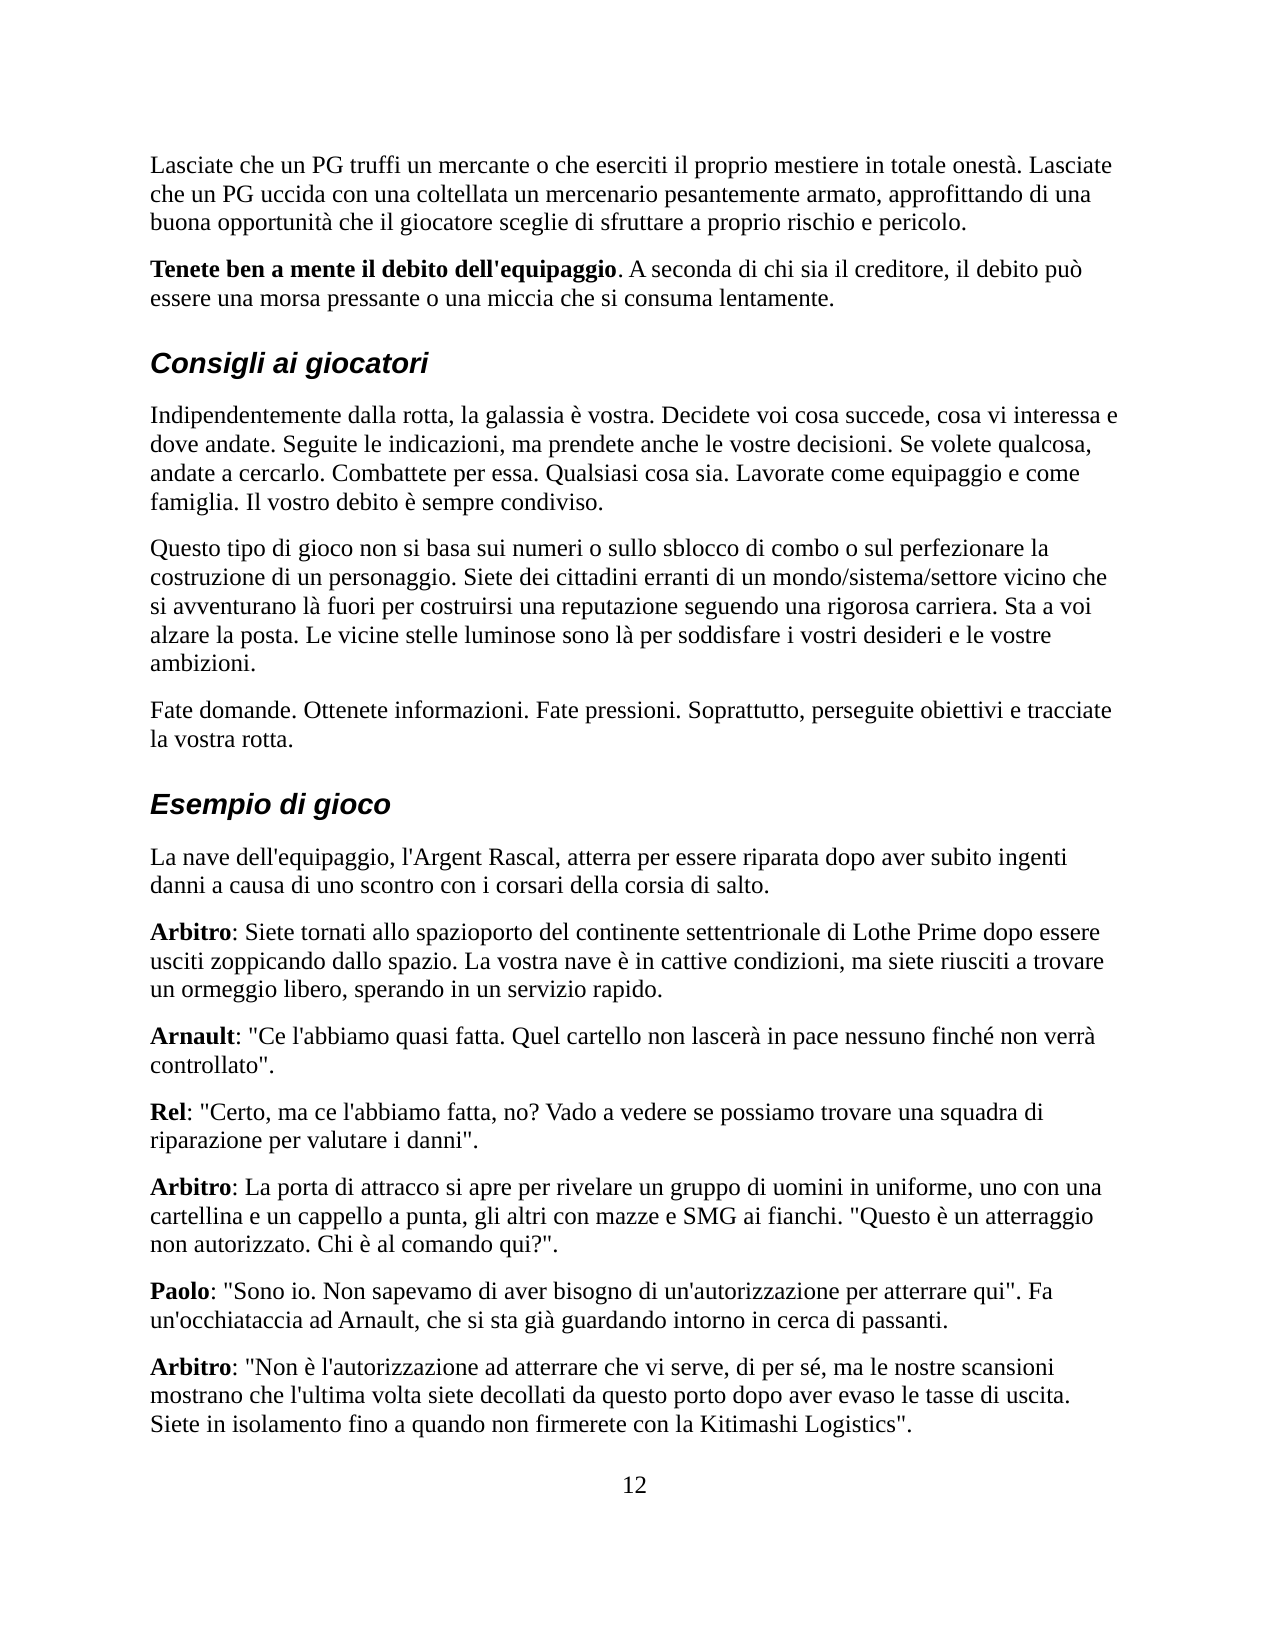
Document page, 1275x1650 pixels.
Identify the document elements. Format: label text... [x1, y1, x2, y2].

subtitle Consigli ai giocatori [150, 346, 1125, 379]
text Fate domande. Ottenete informazioni. Fate pressioni. Soprattutto, perseguite obiettivi e tracciate la vostra rotta. [150, 695, 1125, 753]
text Arnault: "Ce l'abbiamo quasi fatta. Quel cartello non lascerà in pace nessuno finché non verrà controllato". [150, 1021, 1125, 1079]
text La nave dell'equipaggio, l'Argent Rascal, atterra per essere riparata dopo aver subito ingenti danni a causa di uno scontro con i corsari della corsia di salto. [150, 842, 1125, 899]
text Indipendentemente dalla rotta, la galassia è vostra. Decidete voi cosa succede, cosa vi interessa e dove andate. Seguite le indicazioni, ma prendete anche le vostre decisioni. Se volete qualcosa, andate a cercarlo. Combattete per essa. Qualsiasi cosa sia. Lavorate come equipaggio e come famiglia. Il vostro debito è sempre condiviso. [150, 401, 1125, 516]
text Arbitro: "Non è l'autorizzazione ad atterrare che vi serve, di per sé, ma le nostre scansioni mostrano che l'ultima volta siete decollati da questo porto dopo aver evaso le tasse di uscita. Siete in isolamento fino a quando non firmerete con la Kitimashi Logistics". [150, 1352, 1125, 1438]
subtitle Esempio di gioco [150, 787, 1125, 820]
text Questo tipo di gioco non si basa sui numeri o sullo sblocco di combo o sul perfezionare la costruzione di un personaggio. Siete dei cittadini erranti di un mondo/sistema/settore vicino che si avventurano là fuori per costruirsi una reputazione seguendo una rigorosa carriera. Sta a voi alzare la posta. Le vicine stelle luminose sono là per soddisfare i vostri desideri e le vostre ambizioni. [150, 533, 1125, 677]
text Lasciate che un PG truffi un mercante o che eserciti il proprio mestiere in totale onestà. Lasciate che un PG uccida con una coltellata un mercenario pesantemente armato, approfittando di una buona opportunità che il giocatore sceglie di sfruttare a proprio rischio e pericolo. [150, 150, 1125, 236]
text Arbitro: Siete tornati allo spazioporto del continente settentrionale di Lothe Prime dopo essere usciti zoppicando dallo spazio. La vostra nave è in cattive condizioni, ma siete riusciti a trovare un ormeggio libero, sperando in un servizio rapido. [150, 917, 1125, 1003]
text Tenete ben a mente il debito dell'equipaggio. A seconda di chi sia il creditore, il debito può essere una morsa pressante o una miccia che si consuma lentamente. [150, 254, 1125, 312]
text Paolo: "Sono io. Non sapevamo di aver bisogno di un'autorizzazione per atterrare qui". Fa un'occhiataccia ad Arnault, che si sta già guardando intorno in cerca di passanti. [150, 1276, 1125, 1334]
text Rel: "Certo, ma ce l'abbiamo fatta, no? Vado a vedere se possiamo trovare una squadra di riparazione per valutare i danni". [150, 1097, 1125, 1154]
text Arbitro: La porta di attracco si apre per rivelare un gruppo di uomini in uniforme, uno con una cartellina e un cappello a punta, gli altri con mazze e SMG ai fianchi. "Questo è un atterraggio non autorizzato. Chi è al comando qui?". [150, 1172, 1125, 1258]
